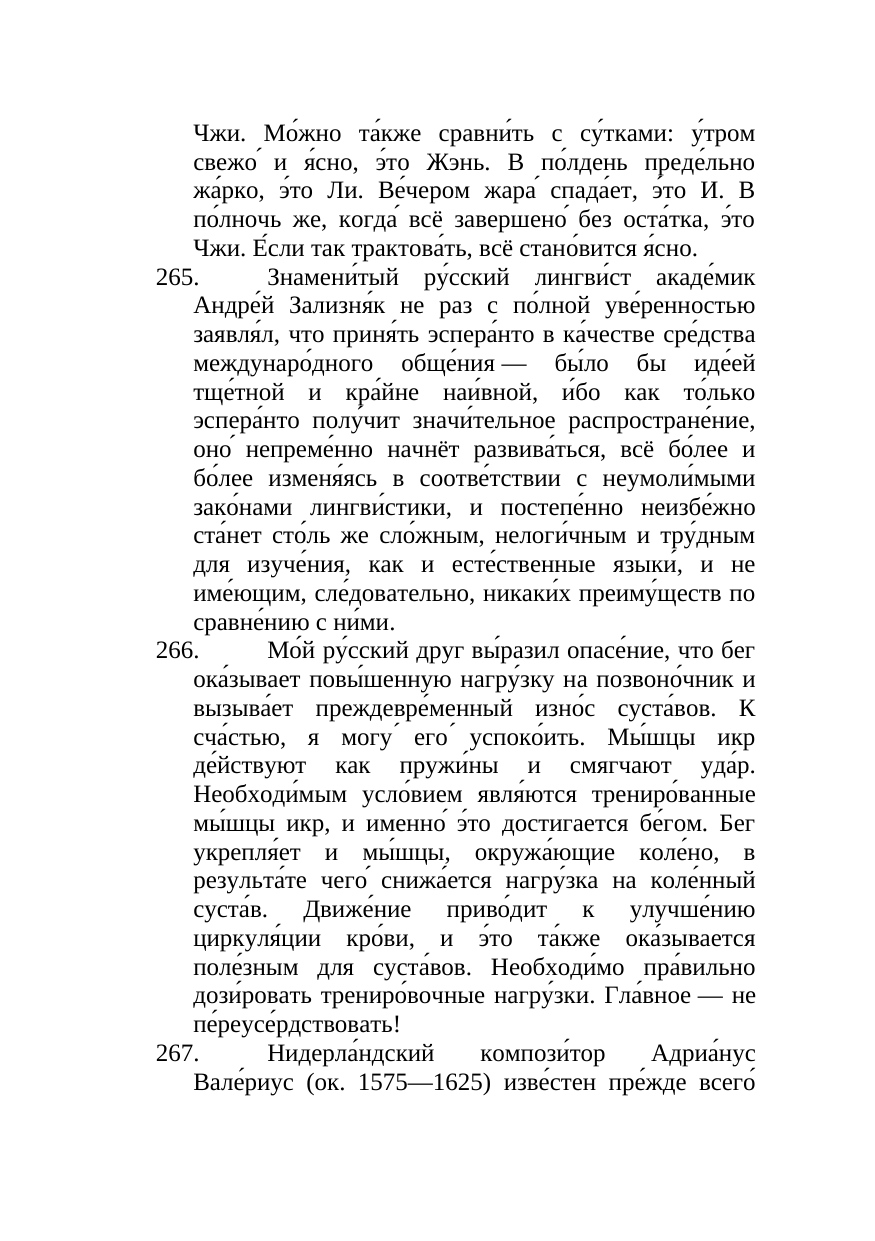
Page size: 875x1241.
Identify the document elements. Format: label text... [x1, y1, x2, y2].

list Чжи. Мо́жно та́кже сравни́ть с су́тками: у́тром свежо́ и я́сно, э́то Жэнь. В по́лдень преде́льно жа́рко, э́то Ли. Ве́чером жара́ спада́ет, э́то И. В по́лночь же, когда́ всё завершено́ без оста́тка, э́то Чжи. Е́сли так трактова́ть, всё стано́вится я́сно. [156, 118, 756, 262]
list Мо́й ру́сский друг вы́разил опасе́ние, что бег ока́зывает повы́шенную нагру́зку на позвоно́чник и вызыва́ет преждевре́менный изно́с суста́вов. К сча́стью, я могу́ его́ успоко́ить. Мы́шцы икр де́йствуют как пружи́ны и смягчают уда́р. Необходи́мым усло́вием явля́ются трениро́ванные мы́шцы икр, и именно́ э́то достигается бе́гом. Бег укрепля́ет и мы́шцы, окружа́ющие коле́но, в результа́те чего́ снижа́ется нагру́зка на коле́нный суста́в. Движе́ние приво́дит к улучше́нию циркуля́ции кро́ви, и э́то та́кже ока́зывается поле́зным для суста́вов. Необходи́мо пра́вильно дози́ровать трениро́вочные нагру́зки. Гла́вное — не пе́реусе́рдствовать! [156, 636, 756, 1038]
list Знамени́тый ру́сский лингви́ст акаде́мик Андре́й Зализня́к не раз с по́лной уве́ренностью заявля́л, что приня́ть эспера́нто в ка́честве сре́дства междунаро́дного обще́ния — бы́ло бы иде́ей тще́тной и кра́йне наи́вной, и́бо как то́лько эспера́нто полу́чит значи́тельное распростране́ние, оно́ непреме́нно начнёт развива́ться, всё бо́лее и бо́лее изменя́ясь в соотве́тствии с неумоли́мыми зако́нами лингви́стики, и постепе́нно неизбе́жно ста́нет сто́ль же сло́жным, нелоги́чным и тру́дным для изуче́ния, как и есте́ственные языки́, и не име́ющим, сле́довательно, никаки́х преиму́ществ по сравне́нию с ни́ми. [156, 262, 756, 636]
list Нидерла́ндский компози́тор Адриа́нус Вале́риус (ок. 1575—1625) изве́стен пре́жде всего́ [156, 1038, 756, 1096]
